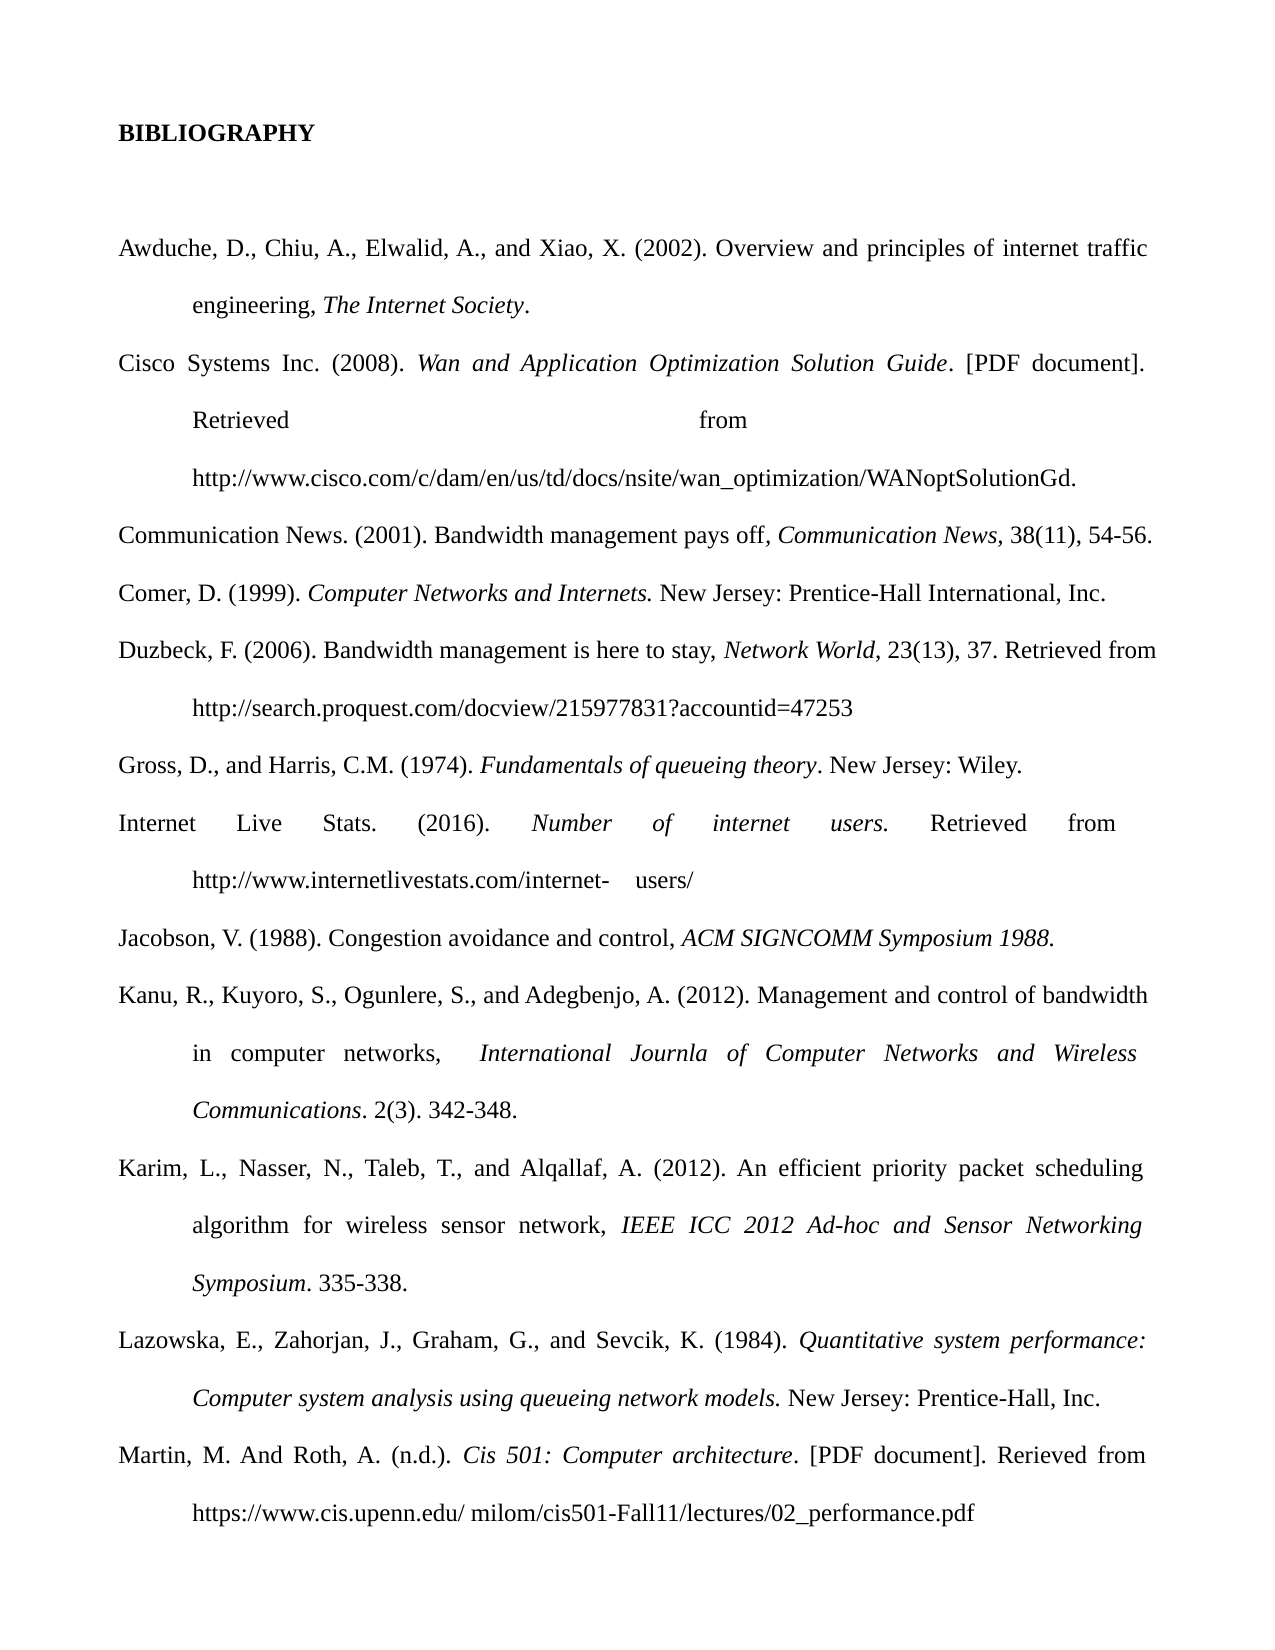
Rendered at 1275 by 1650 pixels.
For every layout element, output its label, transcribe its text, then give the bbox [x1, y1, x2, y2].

text Martin, M. And Roth, A. (n.d.). Cis 501: Computer architecture. [PDF document]. Rerieved from https://www.cis.upenn.edu/ milom/cis501-Fall11/lectures/02_performance.pdf [118, 1441, 1157, 1527]
text Lazowska, E., Zahorjan, J., Graham, G., and Sevcik, K. (1984). Quantitative system performance: Computer system analysis using queueing network models. New Jersey: Prentice-Hall, Inc. [118, 1326, 1157, 1412]
text Karim, L., Nasser, N., Taleb, T., and Alqallaf, A. (2012). An efficient priority packet scheduling algorithm for wireless sensor network, IEEE ICC 2012 Ad-hoc and Sensor Networking Symposium. 335-338. [118, 1153, 1157, 1297]
text Internet Live Stats. (2016). Number of internet users. Retrieved from http://www.internetlivestats.com/internet- users/ [118, 808, 1157, 894]
text Communication News. (2001). Bandwidth management pays off, Communication News, 38(11), 54-56. [118, 521, 1157, 549]
text Cisco Systems Inc. (2008). Wan and Application Optimization Solution Guide. [PDF document]. Retrieved from http://www.cisco.com/c/dam/en/us/td/docs/nsite/wan_optimization/WANoptSolutionGd. [118, 348, 1157, 492]
text Awduche, D., Chiu, A., Elwalid, A., and Xiao, X. (2002). Overview and principles of internet traffic engineering, The Internet Society. [118, 233, 1157, 319]
text Comer, D. (1999). Computer Networks and Internets. New Jersey: Prentice-Hall International, Inc. [118, 578, 1157, 607]
text Duzbeck, F. (2006). Bandwidth management is here to stay, Network World, 23(13), 37. Retrieved from http://search.proquest.com/docview/215977831?accountid=47253 [118, 636, 1157, 722]
text Kanu, R., Kuyoro, S., Ogunlere, S., and Adegbenjo, A. (2012). Management and control of bandwidth in computer networks, International Journla of Computer Networks and Wireless Communications. 2(3). 342-348. [118, 981, 1157, 1124]
text Jacobson, V. (1988). Congestion avoidance and control, ACM SIGNCOMM Symposium 1988. [118, 923, 1157, 952]
text Gross, D., and Harris, C.M. (1974). Fundamentals of queueing theory. New Jersey: Wiley. [118, 751, 1157, 779]
text BIBLIOGRAPHY [118, 118, 1157, 147]
